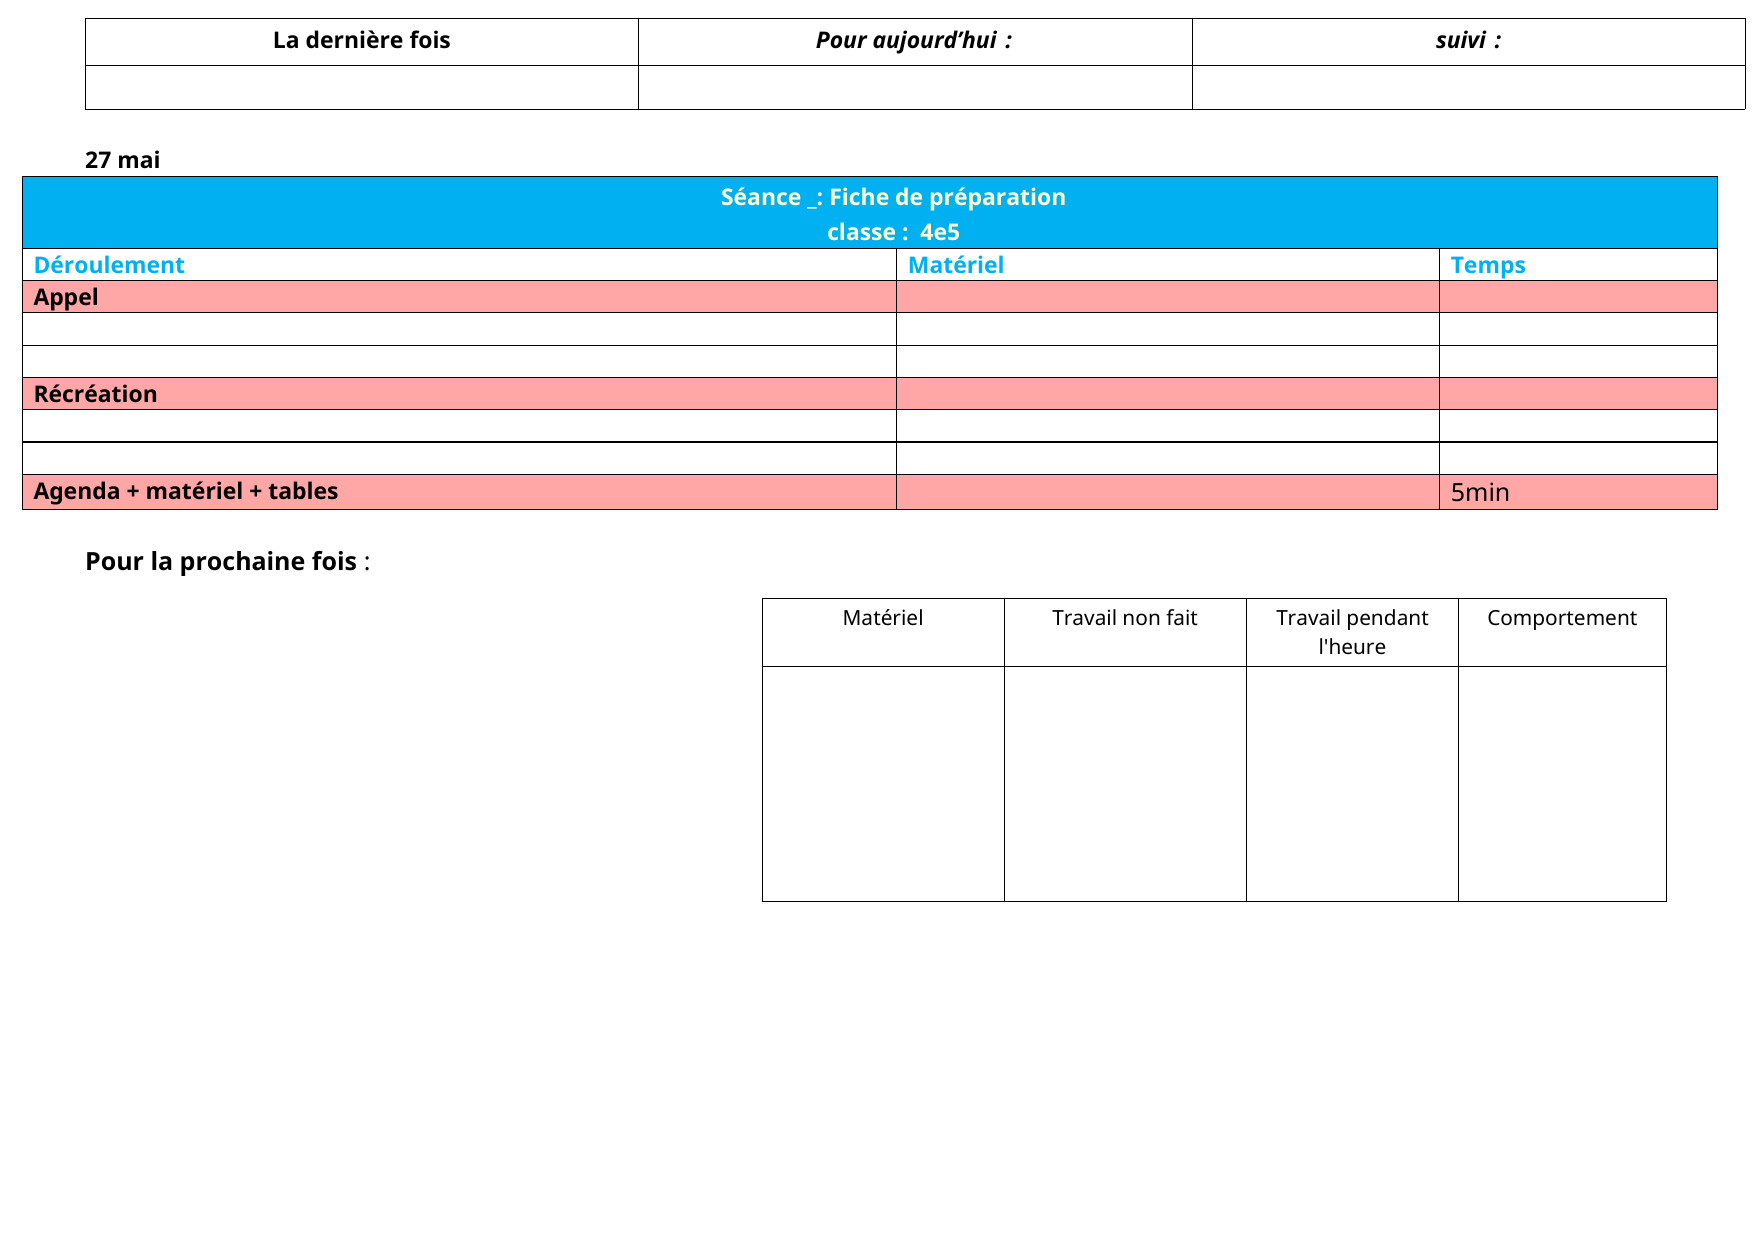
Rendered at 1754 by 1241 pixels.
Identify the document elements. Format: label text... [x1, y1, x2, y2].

table_cell Temps [1440, 249, 1717, 280]
table_cell [23, 410, 896, 441]
table_cell [1440, 313, 1717, 344]
table_cell [1440, 281, 1717, 312]
table_cell [23, 313, 896, 344]
table_cell [763, 667, 1004, 901]
table_header Travail non fait [1005, 599, 1246, 666]
text 27 mai [85, 144, 1754, 176]
table_cell [897, 410, 1439, 441]
table_cell [897, 313, 1439, 344]
table_cell Matériel [897, 249, 1439, 280]
table_cell [897, 443, 1439, 474]
table_cell [86, 66, 638, 108]
text Pour la prochaine fois : [85, 544, 1745, 578]
table_cell [1247, 667, 1458, 901]
table_header suivi : [1193, 19, 1745, 65]
table_cell 5min [1440, 475, 1717, 509]
table_header Pour aujourd’hui : [639, 19, 1192, 65]
table_cell [897, 475, 1439, 509]
table_cell [1440, 346, 1717, 377]
table_cell [23, 346, 896, 377]
table_cell [23, 443, 896, 474]
table_cell [1459, 667, 1666, 901]
table_header Séance _: Fiche de préparation classe : 4e5 [23, 177, 1717, 248]
table_cell Appel [23, 281, 896, 312]
table_cell [639, 66, 1192, 108]
table_cell [897, 346, 1439, 377]
table_cell [1440, 410, 1717, 441]
table_header La dernière fois [86, 19, 638, 65]
table_cell Déroulement [23, 249, 896, 280]
table_cell Récréation [23, 378, 896, 409]
table_cell Agenda + matériel + tables [23, 475, 896, 509]
table_header Comportement [1459, 599, 1666, 666]
table_cell [897, 281, 1439, 312]
table_cell [1005, 667, 1246, 901]
table_cell [1440, 443, 1717, 474]
table_cell [897, 378, 1439, 409]
table_cell [1193, 66, 1745, 108]
table_header Travail pendant l'heure [1247, 599, 1458, 666]
table_cell [1440, 378, 1717, 409]
table_header Matériel [763, 599, 1004, 666]
